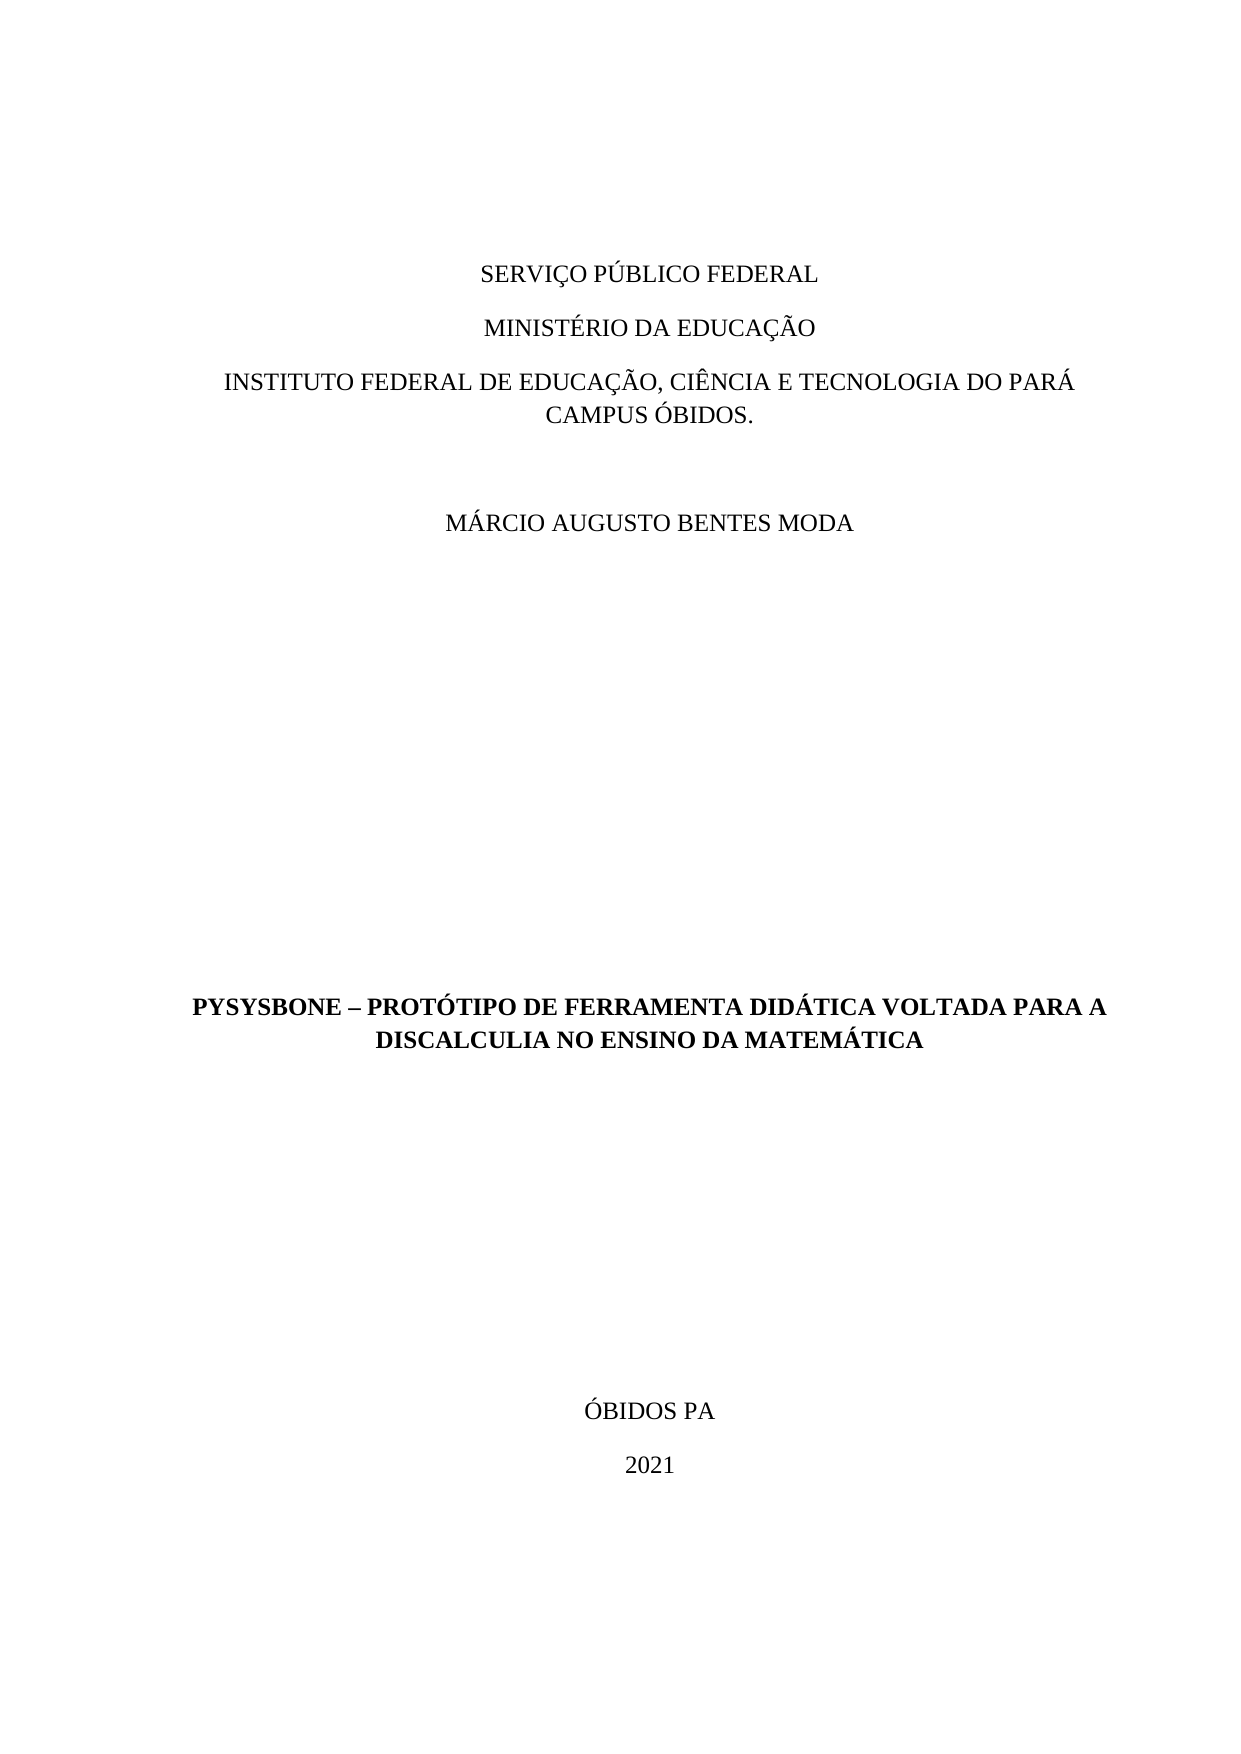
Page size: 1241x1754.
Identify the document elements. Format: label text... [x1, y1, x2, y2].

text MÁRCIO AUGUSTO BENTES MODA [177, 508, 1122, 537]
text PYSYSBONE – PROTÓTIPO DE FERRAMENTA DIDÁTICA VOLTADA PARA A DISCALCULIA NO ENSINO DA MATEMÁTICA [177, 992, 1122, 1054]
text 2021 [177, 1450, 1122, 1479]
text SERVIÇO PÚBLICO FEDERAL [177, 259, 1122, 288]
text ÓBIDOS PA [177, 1396, 1122, 1425]
text INSTITUTO FEDERAL DE EDUCAÇÃO, CIÊNCIA E TECNOLOGIA DO PARÁ CAMPUS ÓBIDOS. [177, 367, 1122, 429]
text MINISTÉRIO DA EDUCAÇÃO [177, 313, 1122, 342]
